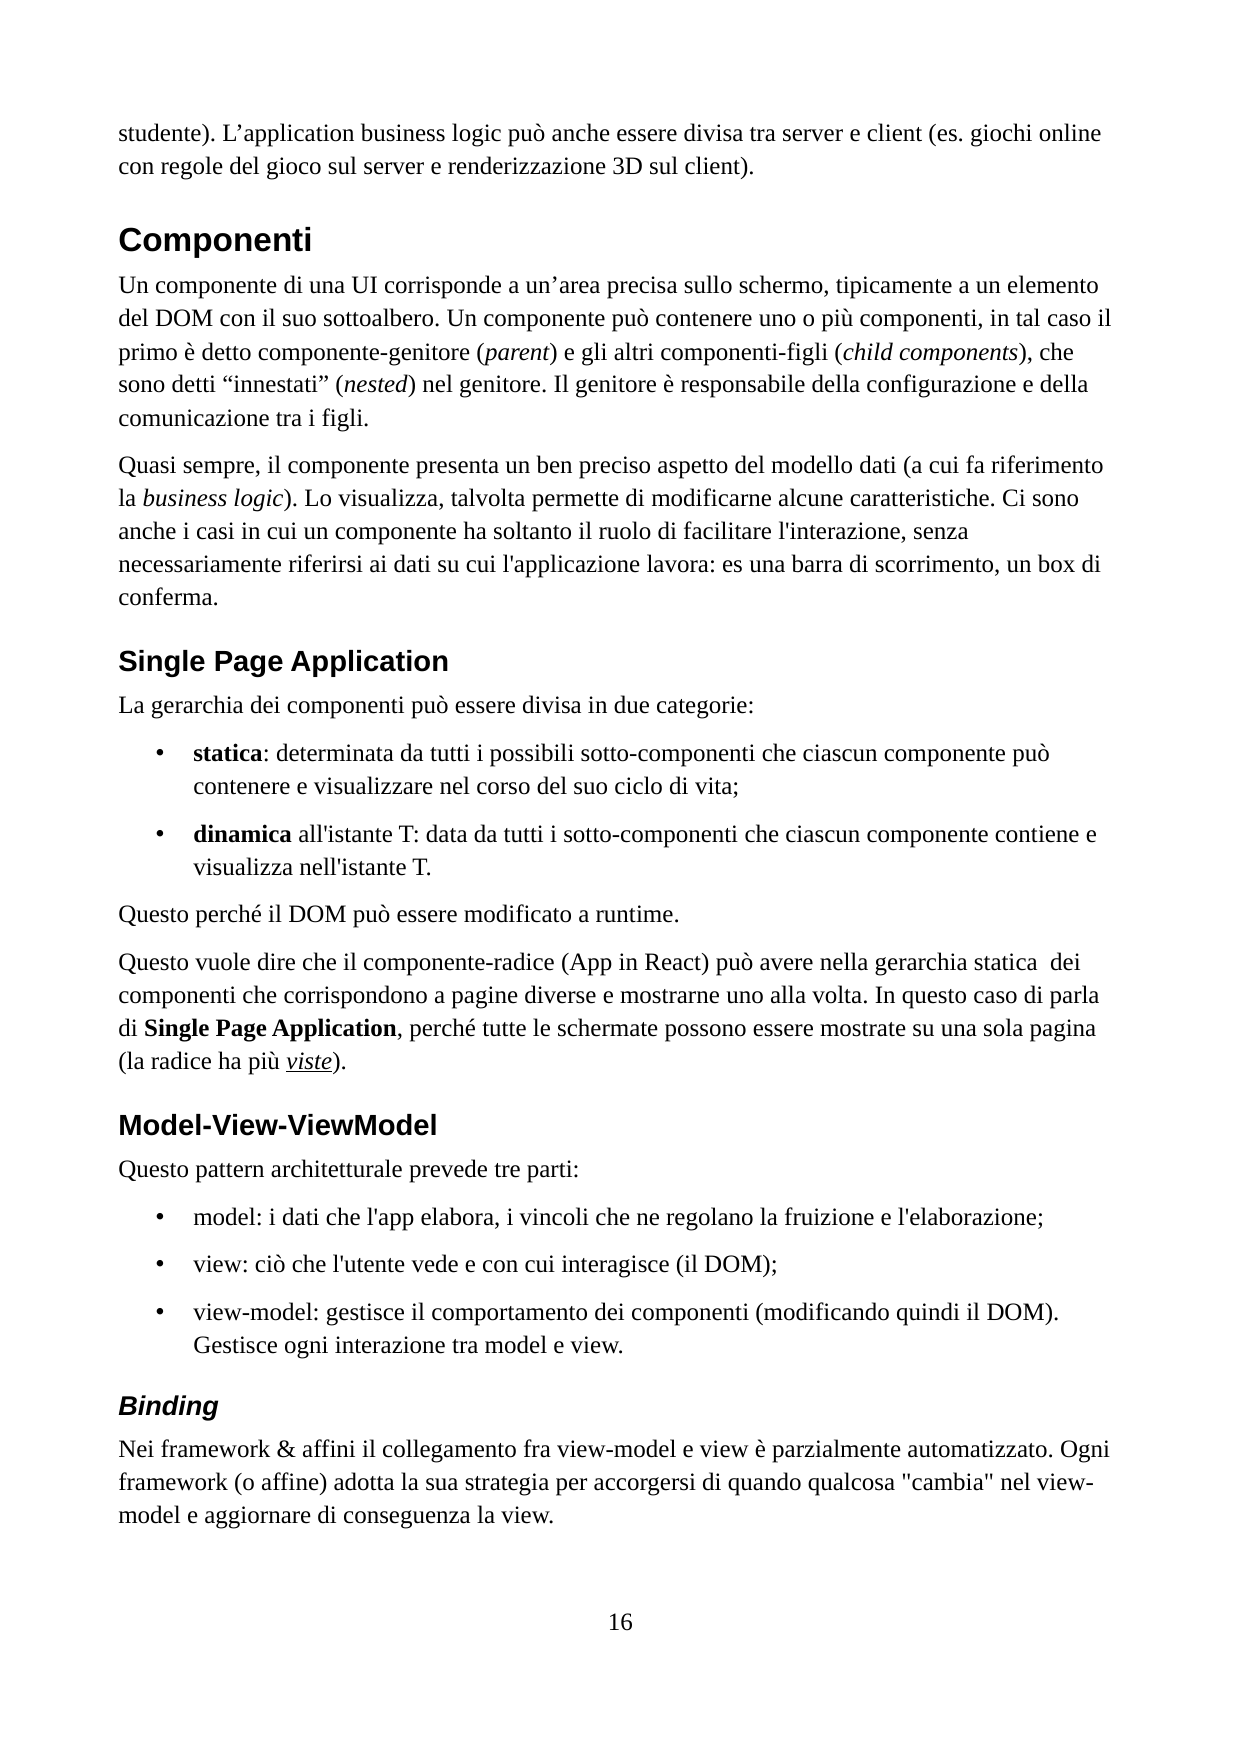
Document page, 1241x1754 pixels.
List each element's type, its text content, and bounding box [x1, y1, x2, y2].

list view-model: gestisce il comportamento dei componenti (modificando quindi il DOM). Gestisce ogni interazione tra model e view. [156, 1297, 1122, 1359]
subtitle Model-View-ViewModel [118, 1108, 1122, 1142]
list model: i dati che l'app elabora, i vincoli che ne regolano la fruizione e l'elaborazione; [156, 1202, 1122, 1231]
text Nei framework & affini il collegamento fra view-model e view è parzialmente automatizzato. Ogni framework (o affine) adotta la sua strategia per accorgersi di quando qualcosa "cambia" nel view-model e aggiornare di conseguenza la view. [118, 1434, 1122, 1529]
text Questo vuole dire che il componente-radice (App in React) può avere nella gerarchia statica dei componenti che corrispondono a pagine diverse e mostrarne uno alla volta. In questo caso di parla di Single Page Application, perché tutte le schermate possono essere mostrate su una sola pagina (la radice ha più viste). [118, 947, 1122, 1075]
list view: ciò che l'utente vede e con cui interagisce (il DOM); [156, 1249, 1122, 1278]
text Questo perché il DOM può essere modificato a runtime. [118, 899, 1122, 928]
subtitle Single Page Application [118, 644, 1122, 678]
list statica: determinata da tutti i possibili sotto-componenti che ciascun componente può contenere e visualizzare nel corso del suo ciclo di vita; [156, 738, 1122, 800]
text Un componente di una UI corrisponde a un’area precisa sullo schermo, tipicamente a un elemento del DOM con il suo sottoalbero. Un componente può contenere uno o più componenti, in tal caso il primo è detto componente-genitore (parent) e gli altri componenti-figli (child components), che sono detti “innestati” (nested) nel genitore. Il genitore è responsabile della configurazione e della comunicazione tra i figli. [118, 271, 1122, 431]
subtitle Binding [118, 1390, 1122, 1421]
text La gerarchia dei componenti può essere divisa in due categorie: [118, 691, 1122, 719]
list dinamica all'istante T: data da tutti i sotto-componenti che ciascun componente contiene e visualizza nell'istante T. [156, 819, 1122, 881]
subtitle Componenti [118, 219, 1122, 258]
text Questo pattern architetturale prevede tre parti: [118, 1154, 1122, 1183]
text studente). L’application business logic può anche essere divisa tra server e client (es. giochi online con regole del gioco sul server e renderizzazione 3D sul client). [118, 118, 1122, 180]
text Quasi sempre, il componente presenta un ben preciso aspetto del modello dati (a cui fa riferimento la business logic). Lo visualizza, talvolta permette di modificarne alcune caratteristiche. Ci sono anche i casi in cui un componente ha soltanto il ruolo di facilitare l'interazione, senza necessariamente riferirsi ai dati su cui l'applicazione lavora: es una barra di scorrimento, un box di conferma. [118, 450, 1122, 611]
